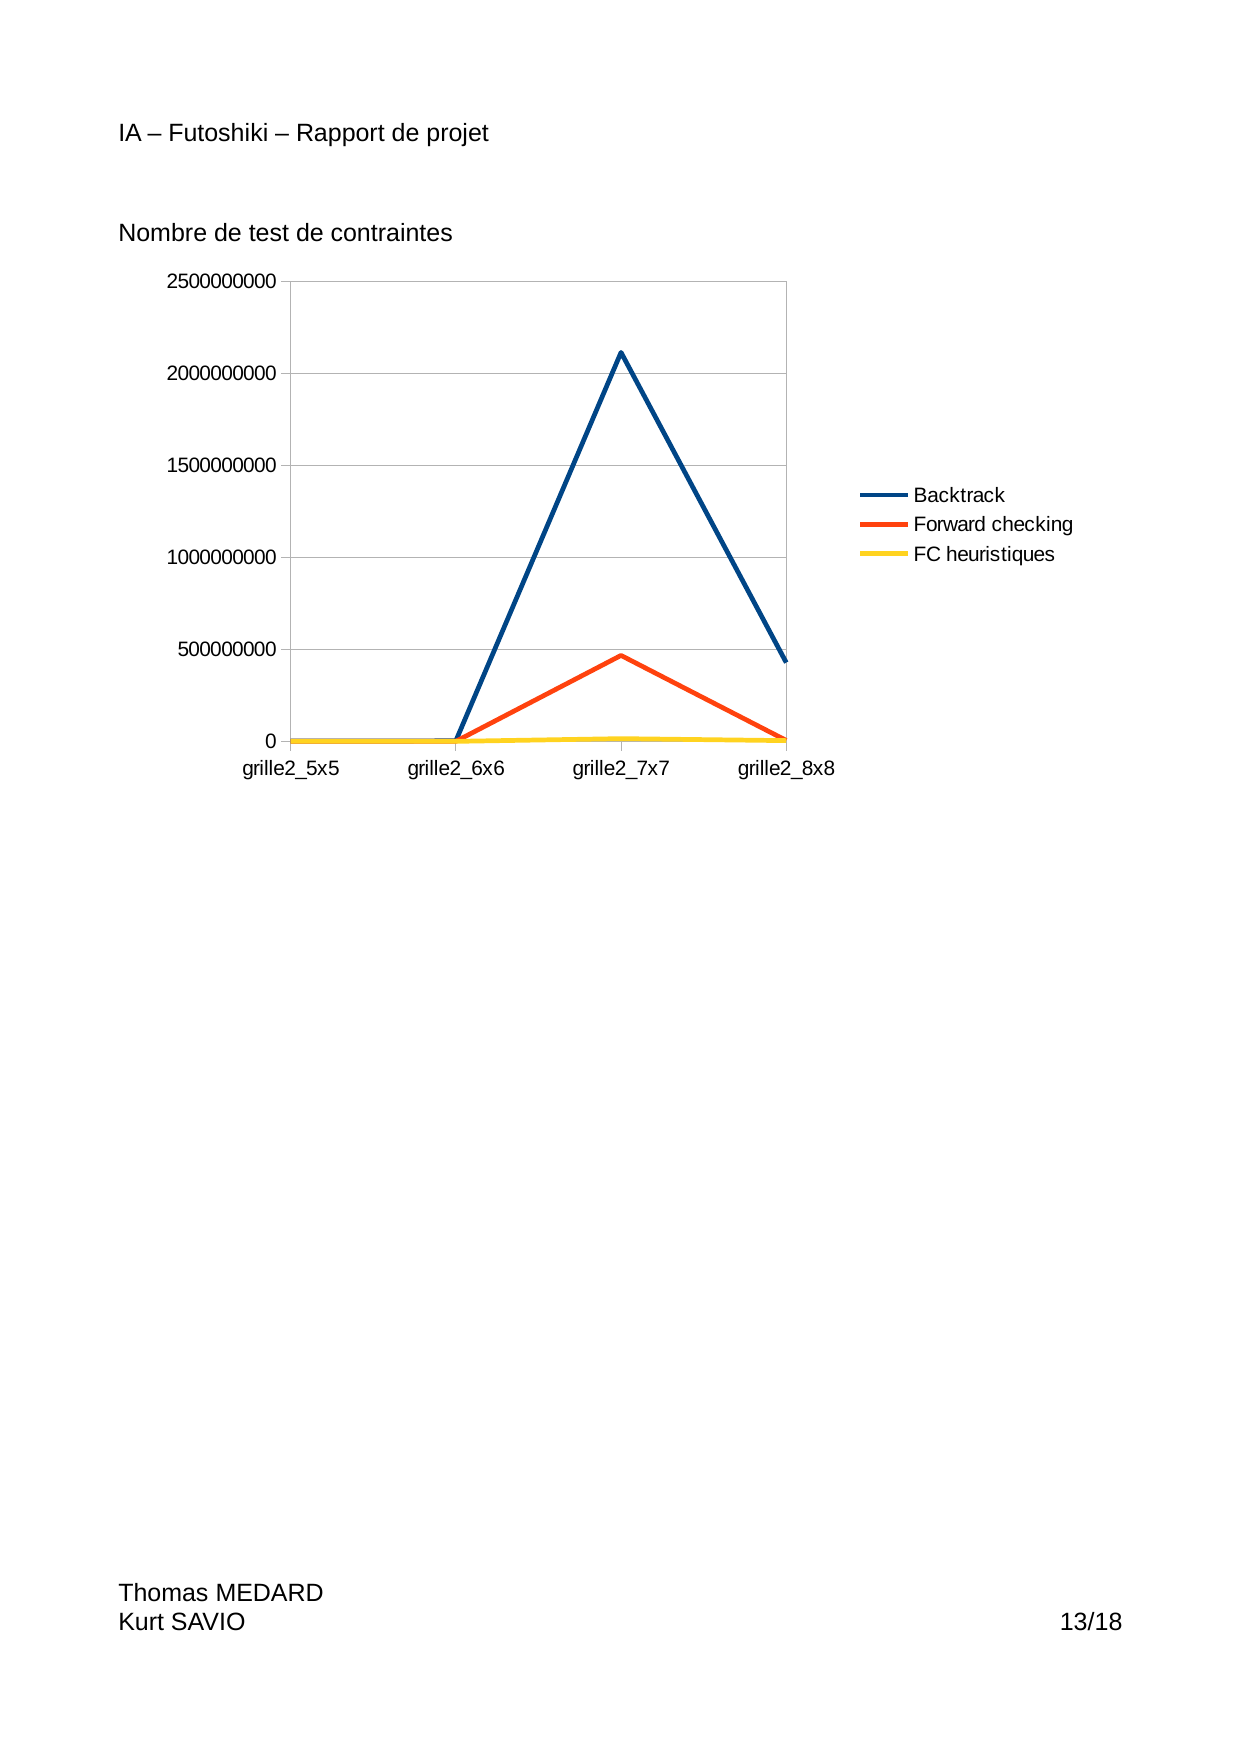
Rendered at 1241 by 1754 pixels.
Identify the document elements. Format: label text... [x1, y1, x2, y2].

text Nombre de test de contraintes [118, 218, 1122, 246]
